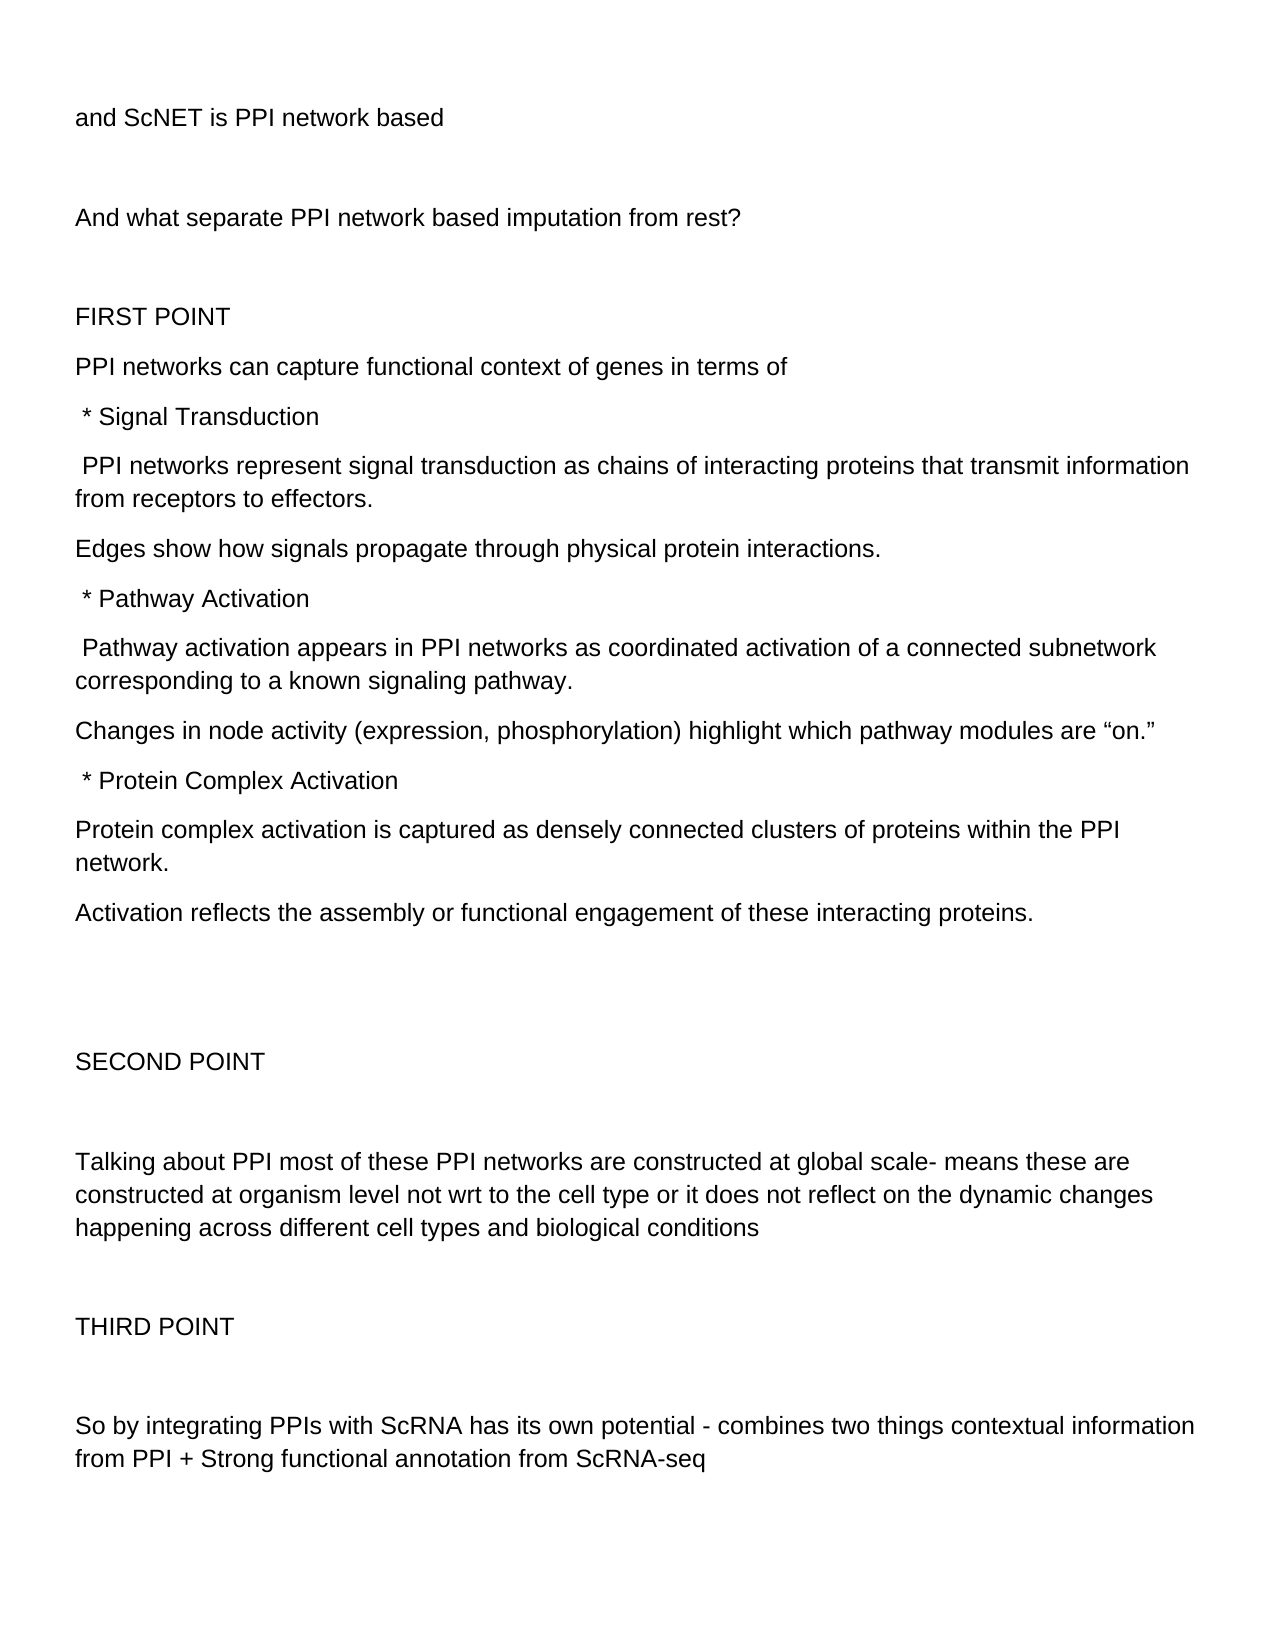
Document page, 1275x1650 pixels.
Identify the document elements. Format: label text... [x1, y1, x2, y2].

text Protein complex activation is captured as densely connected clusters of proteins within the PPI network. [75, 815, 1200, 877]
text PPI networks can capture functional context of genes in terms of [75, 352, 1200, 381]
text and ScNET is PPI network based [75, 103, 1200, 132]
text PPI networks represent signal transduction as chains of interacting proteins that transmit information from receptors to effectors. [75, 451, 1200, 513]
text * Protein Complex Activation [75, 766, 1200, 794]
text Edges show how signals propagate through physical protein interactions. [75, 534, 1200, 563]
text * Pathway Activation [75, 584, 1200, 612]
text So by integrating PPIs with ScRNA has its own potential - combines two things contextual information from PPI + Strong functional annotation from ScRNA-seq [75, 1411, 1200, 1473]
text THIRD POINT [75, 1312, 1200, 1341]
text Activation reflects the assembly or functional engagement of these interacting proteins. [75, 898, 1200, 927]
text SECOND POINT [75, 1047, 1200, 1076]
text Pathway activation appears in PPI networks as coordinated activation of a connected subnetwork corresponding to a known signaling pathway. [75, 633, 1200, 695]
text Changes in node activity (expression, phosphorylation) highlight which pathway modules are “on.” [75, 716, 1200, 745]
text Talking about PPI most of these PPI networks are constructed at global scale- means these are constructed at organism level not wrt to the cell type or it does not reflect on the dynamic changes happening across different cell types and biological conditions [75, 1147, 1200, 1241]
text FIRST POINT [75, 302, 1200, 331]
text * Signal Transduction [75, 402, 1200, 430]
text And what separate PPI network based imputation from rest? [75, 203, 1200, 232]
